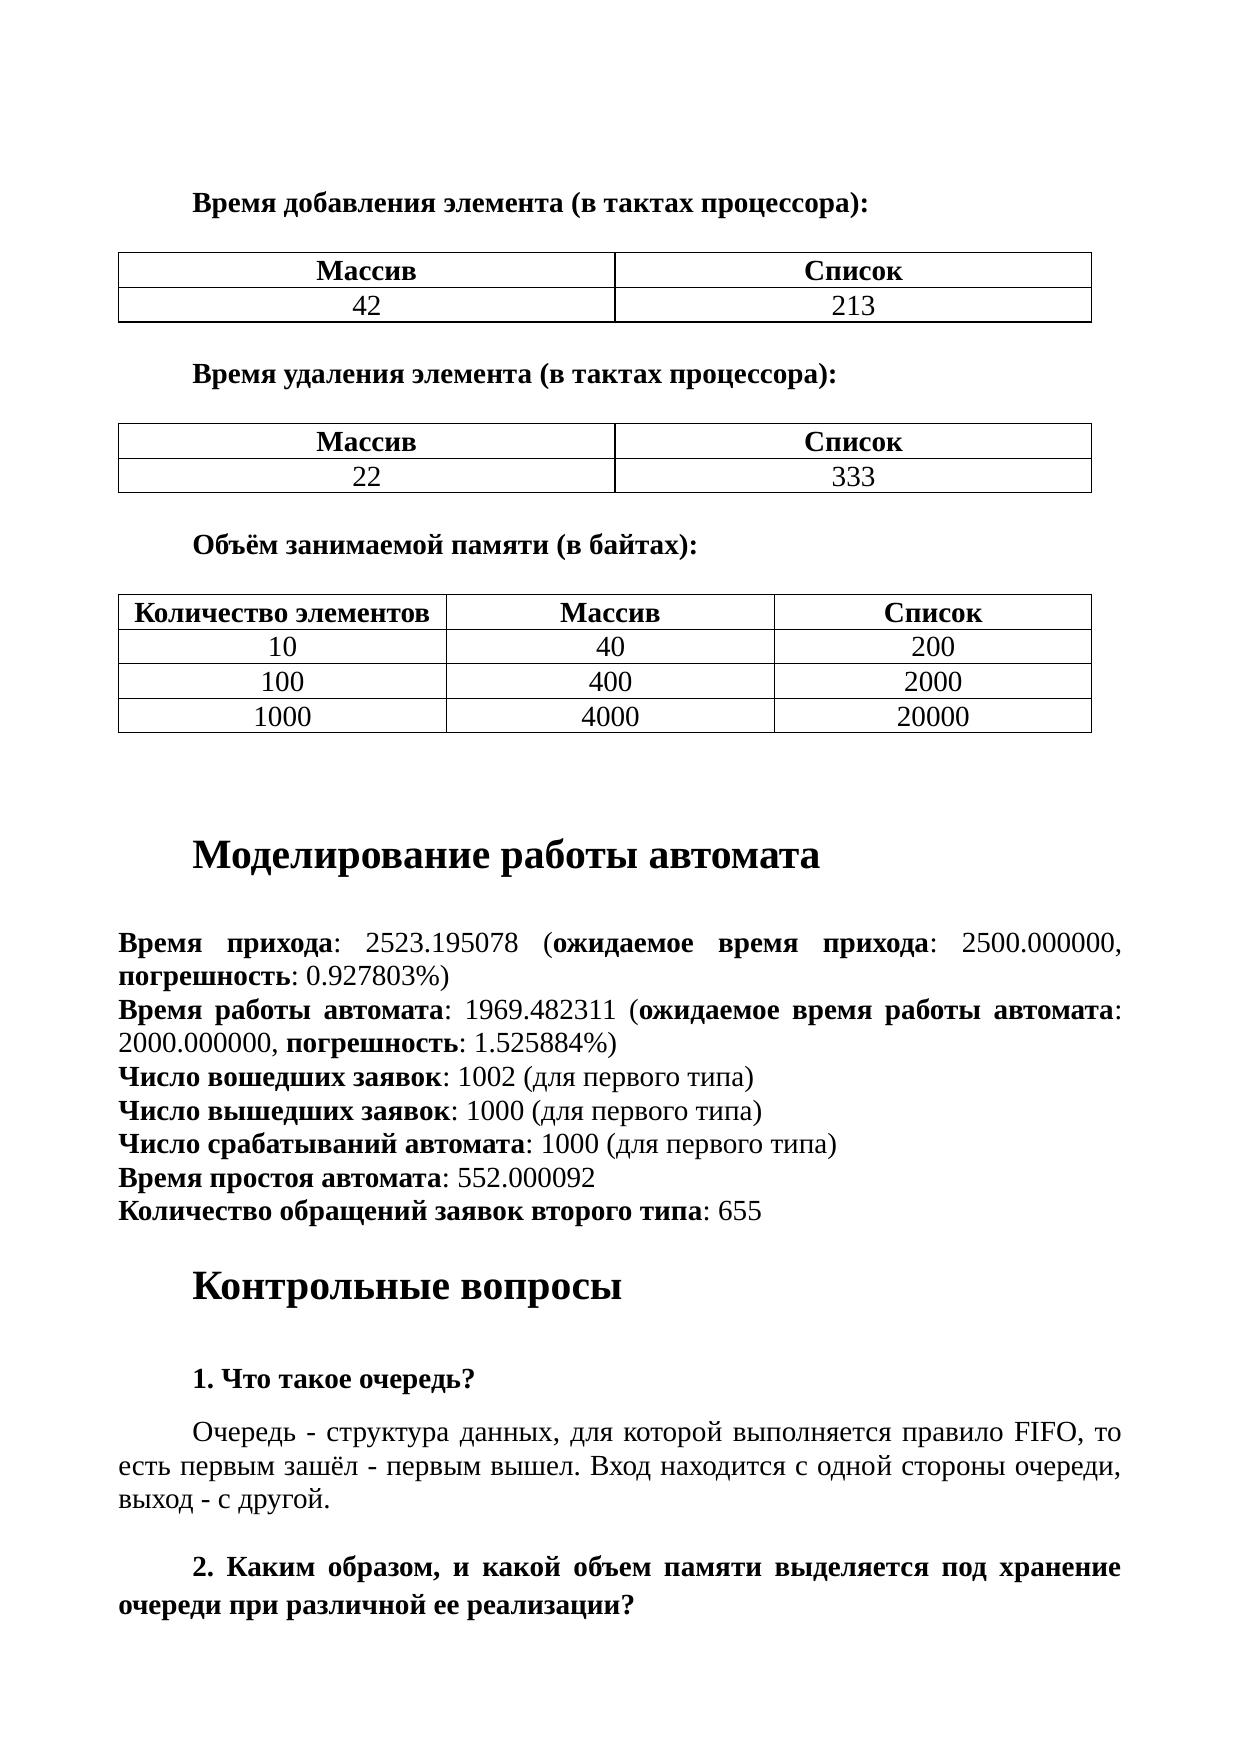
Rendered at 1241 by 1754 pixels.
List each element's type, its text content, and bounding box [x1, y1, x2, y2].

text Объём занимаемой памяти (в байтах): [118, 527, 1122, 560]
table_cell 22 [119, 459, 614, 492]
text Время прихода: 2523.195078 (ожидаемое время прихода: 2500.000000, погрешность: 0.927803%) [118, 925, 1122, 992]
table_cell 4000 [447, 699, 774, 732]
text Моделирование работы автомата [118, 829, 1122, 877]
text Время работы автомата: 1969.482311 (ожидаемое время работы автомата: 2000.000000, погрешность: 1.525884%) [118, 992, 1122, 1059]
text Очередь - структура данных, для которой выполняется правило FIFO, то есть первым зашёл - первым вышел. Вход находится с одной стороны очереди, выход - с другой. [118, 1414, 1122, 1515]
text Количество обращений заявок второго типа: 655 [118, 1193, 1122, 1227]
text Контрольные вопросы [118, 1260, 1122, 1308]
table_header Массив [447, 595, 774, 628]
table_cell 333 [616, 459, 1091, 492]
table_header Список [616, 424, 1091, 458]
table_cell 2000 [775, 664, 1091, 698]
table_header Количество элементов [119, 595, 446, 628]
text 1. Что такое очередь? [118, 1361, 1122, 1395]
text Число вышедших заявок: 1000 (для первого типа) [118, 1093, 1122, 1126]
table_cell 100 [119, 664, 446, 698]
table_cell 213 [616, 288, 1091, 321]
text Время удаления элемента (в тактах процессора): [118, 356, 1122, 389]
table_header Список [775, 595, 1091, 628]
table_header Массив [119, 424, 614, 458]
table_cell 1000 [119, 699, 446, 732]
table_cell 20000 [775, 699, 1091, 732]
text Время простоя автомата: 552.000092 [118, 1160, 1122, 1193]
table_cell 400 [447, 664, 774, 698]
table_header Список [616, 253, 1091, 287]
table_cell 40 [447, 630, 774, 663]
table_header Массив [119, 253, 614, 287]
table_cell 10 [119, 630, 446, 663]
text 2. Каким образом, и какой объем памяти выделяется под хранение очереди при различной ее реализации? [118, 1549, 1122, 1621]
text Число срабатываний автомата: 1000 (для первого типа) [118, 1126, 1122, 1160]
text Время добавления элемента (в тактах процессора): [118, 185, 1122, 219]
table_cell 200 [775, 630, 1091, 663]
table_cell 42 [119, 288, 614, 321]
text Число вошедших заявок: 1002 (для первого типа) [118, 1059, 1122, 1093]
